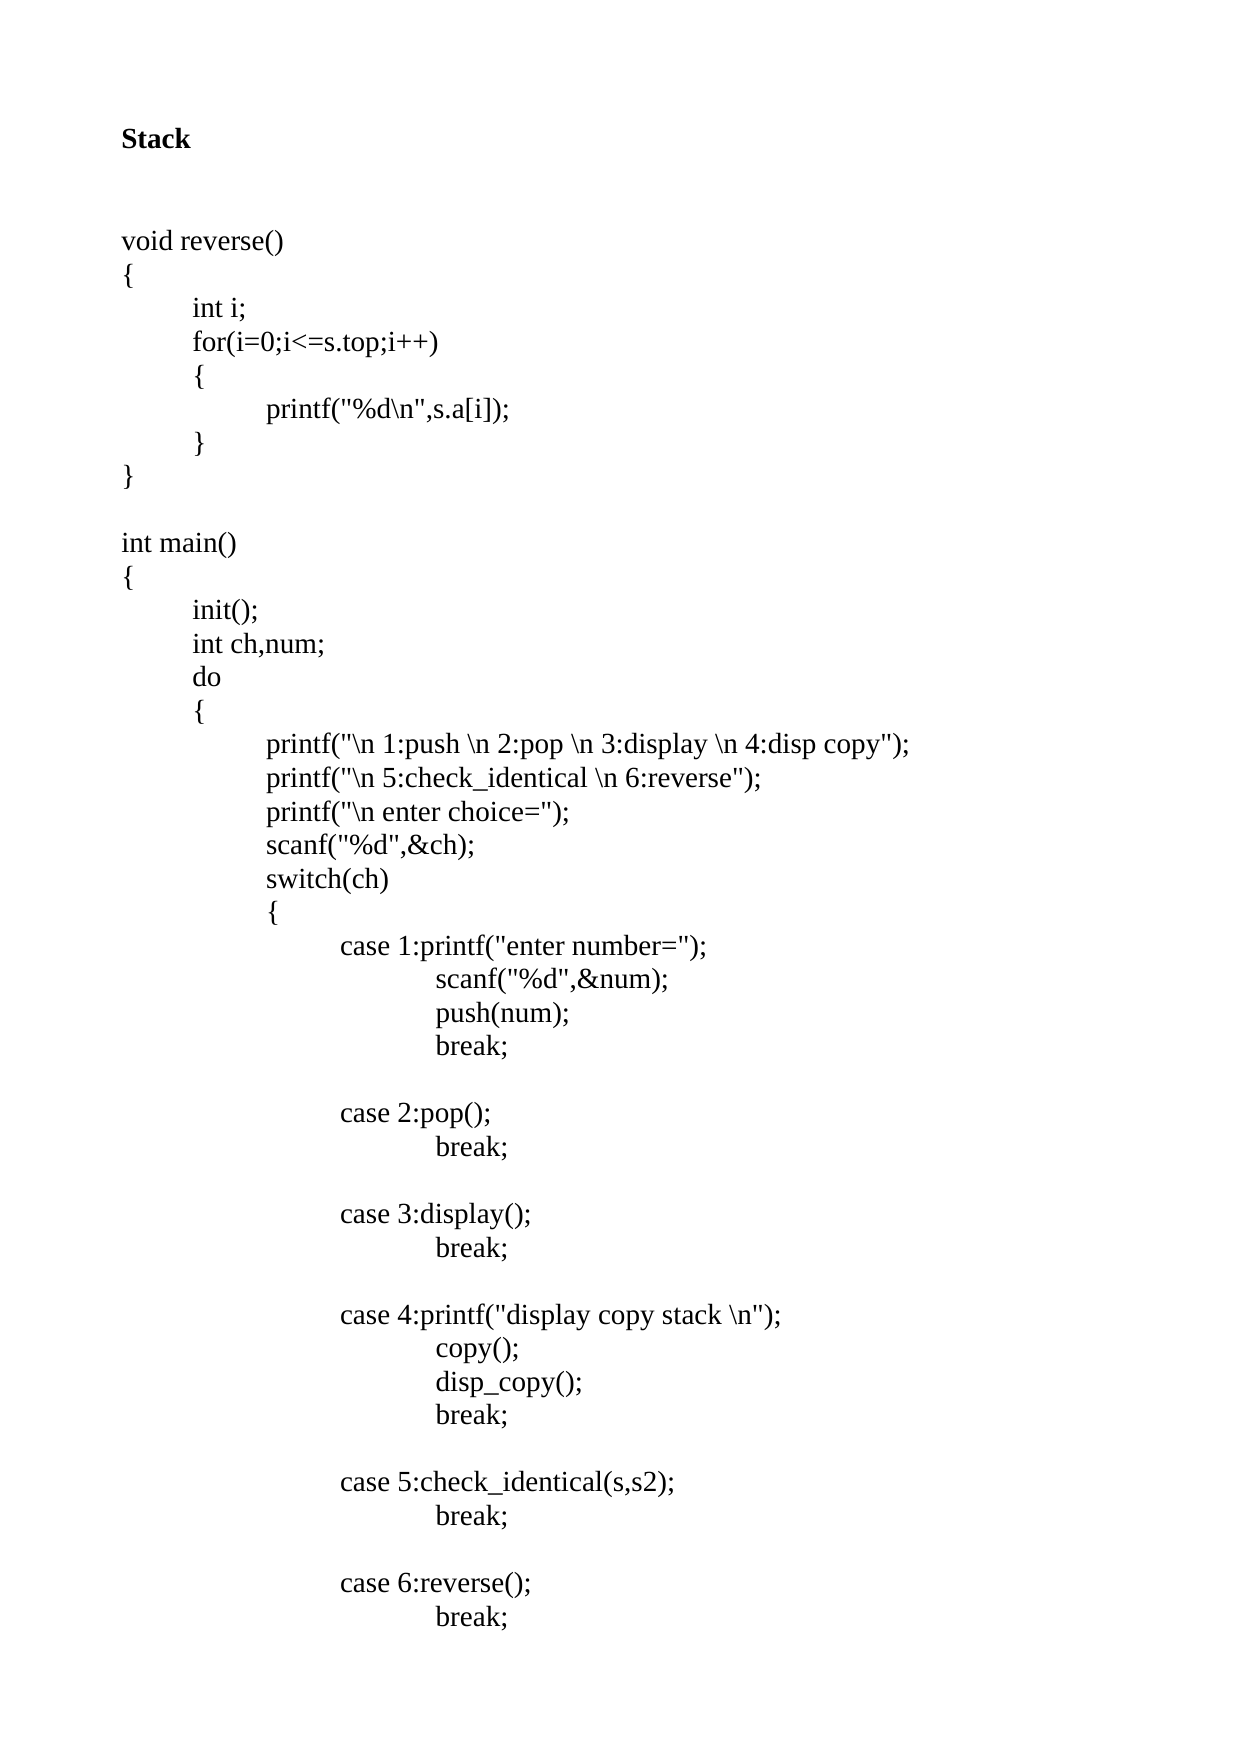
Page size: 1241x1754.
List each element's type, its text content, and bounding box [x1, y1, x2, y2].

text scanf("%d",&num); [118, 961, 1122, 995]
text printf("\n 5:check_identical \n 6:reverse"); [118, 760, 1122, 794]
text { [118, 693, 1122, 727]
text case 3:display(); [118, 1196, 1122, 1230]
text { [118, 257, 1122, 291]
text do [118, 659, 1122, 693]
text for(i=0;i<=s.top;i++) [118, 324, 1122, 358]
text break; [118, 1599, 1122, 1635]
text case 6:reverse(); [118, 1565, 1122, 1599]
text case 4:printf("display copy stack \n"); [118, 1297, 1122, 1330]
text { [118, 358, 1122, 391]
text int main() [118, 525, 1122, 559]
text disp_copy(); [118, 1364, 1122, 1397]
text case 2:pop(); [118, 1096, 1122, 1129]
text break; [118, 1498, 1122, 1532]
text scanf("%d",&ch); [118, 827, 1122, 861]
text { [118, 894, 1122, 928]
text break; [118, 1230, 1122, 1263]
text void reverse() [118, 223, 1122, 257]
text printf("\n enter choice="); [118, 794, 1122, 827]
text init(); [118, 592, 1122, 626]
text copy(); [118, 1330, 1122, 1364]
text case 5:check_identical(s,s2); [118, 1464, 1122, 1498]
text { [118, 559, 1122, 592]
text break; [118, 1129, 1122, 1163]
text } [118, 425, 1122, 458]
text } [118, 458, 1122, 492]
text break; [118, 1397, 1122, 1431]
text printf("%d\n",s.a[i]); [118, 391, 1122, 425]
text int ch,num; [118, 626, 1122, 659]
text push(num); [118, 995, 1122, 1028]
text case 1:printf("enter number="); [118, 928, 1122, 961]
text int i; [118, 291, 1122, 324]
text break; [118, 1028, 1122, 1062]
text switch(ch) [118, 861, 1122, 894]
text printf("\n 1:push \n 2:pop \n 3:display \n 4:disp copy"); [118, 727, 1122, 760]
